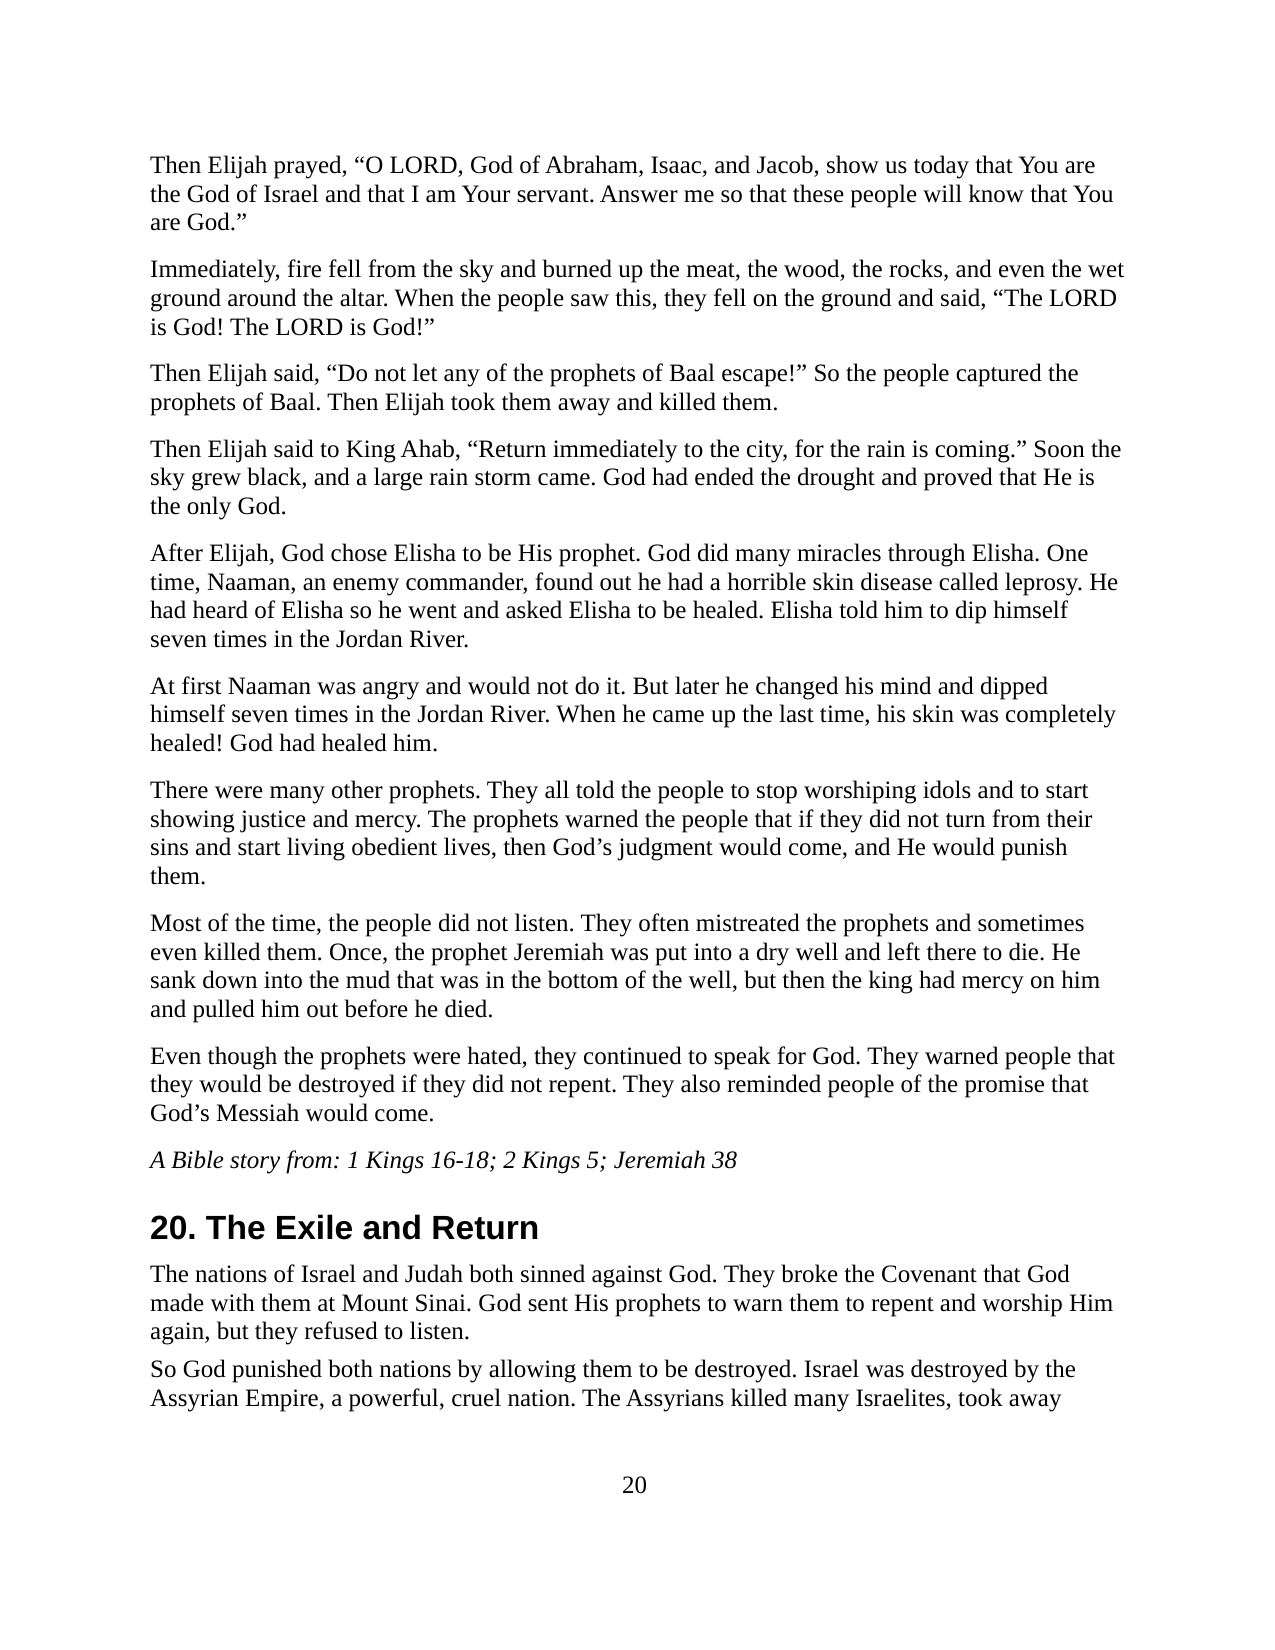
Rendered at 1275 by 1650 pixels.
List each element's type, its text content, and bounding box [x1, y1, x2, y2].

text Even though the prophets were hated, they continued to speak for God. They warned people that they would be destroyed if they did not repent. They also reminded people of the promise that God’s Messiah would come. [150, 1041, 1125, 1127]
text There were many other prophets. They all told the people to stop worshiping idols and to start showing justice and mercy. The prophets warned the people that if they did not turn from their sins and start living obedient lives, then God’s judgment would come, and He would punish them. [150, 775, 1125, 890]
text So God punished both nations by allowing them to be destroyed. Israel was destroyed by the Assyrian Empire, a powerful, cruel nation. The Assyrians killed many Israelites, took away [150, 1354, 1125, 1412]
subtitle 20. The Exile and Return [150, 1208, 1125, 1246]
text A Bible story from: 1 Kings 16-18; 2 Kings 5; Jeremiah 38 [150, 1145, 1125, 1174]
text The nations of Israel and Judah both sinned against God. They broke the Covenant that God made with them at Mount Sinai. God sent His prophets to warn them to repent and worship Him again, but they refused to listen. [150, 1259, 1125, 1345]
text After Elijah, God chose Elisha to be His prophet. God did many miracles through Elisha. One time, Naaman, an enemy commander, found out he had a horrible skin disease called leprosy. He had heard of Elisha so he went and asked Elisha to be healed. Elisha told him to dip himself seven times in the Jordan River. [150, 538, 1125, 653]
text Most of the time, the people did not listen. They often mistreated the prophets and sometimes even killed them. Once, the prophet Jeremiah was put into a dry well and left there to die. He sank down into the mud that was in the bottom of the well, but then the king had mercy on him and pulled him out before he died. [150, 908, 1125, 1023]
text Immediately, fire fell from the sky and burned up the meat, the wood, the rocks, and even the wet ground around the altar. When the people saw this, they fell on the ground and said, “The LORD is God! The LORD is God!” [150, 254, 1125, 340]
text Then Elijah said, “Do not let any of the prophets of Baal escape!” So the people captured the prophets of Baal. Then Elijah took them away and killed them. [150, 358, 1125, 416]
text Then Elijah prayed, “O LORD, God of Abraham, Isaac, and Jacob, show us today that You are the God of Israel and that I am Your servant. Answer me so that these people will know that You are God.” [150, 150, 1125, 236]
text At first Naaman was angry and would not do it. But later he changed his mind and dipped himself seven times in the Jordan River. When he came up the last time, his skin was completely healed! God had healed him. [150, 671, 1125, 757]
text Then Elijah said to King Ahab, “Return immediately to the city, for the rain is coming.” Soon the sky grew black, and a large rain storm came. God had ended the drought and proved that He is the only God. [150, 434, 1125, 520]
